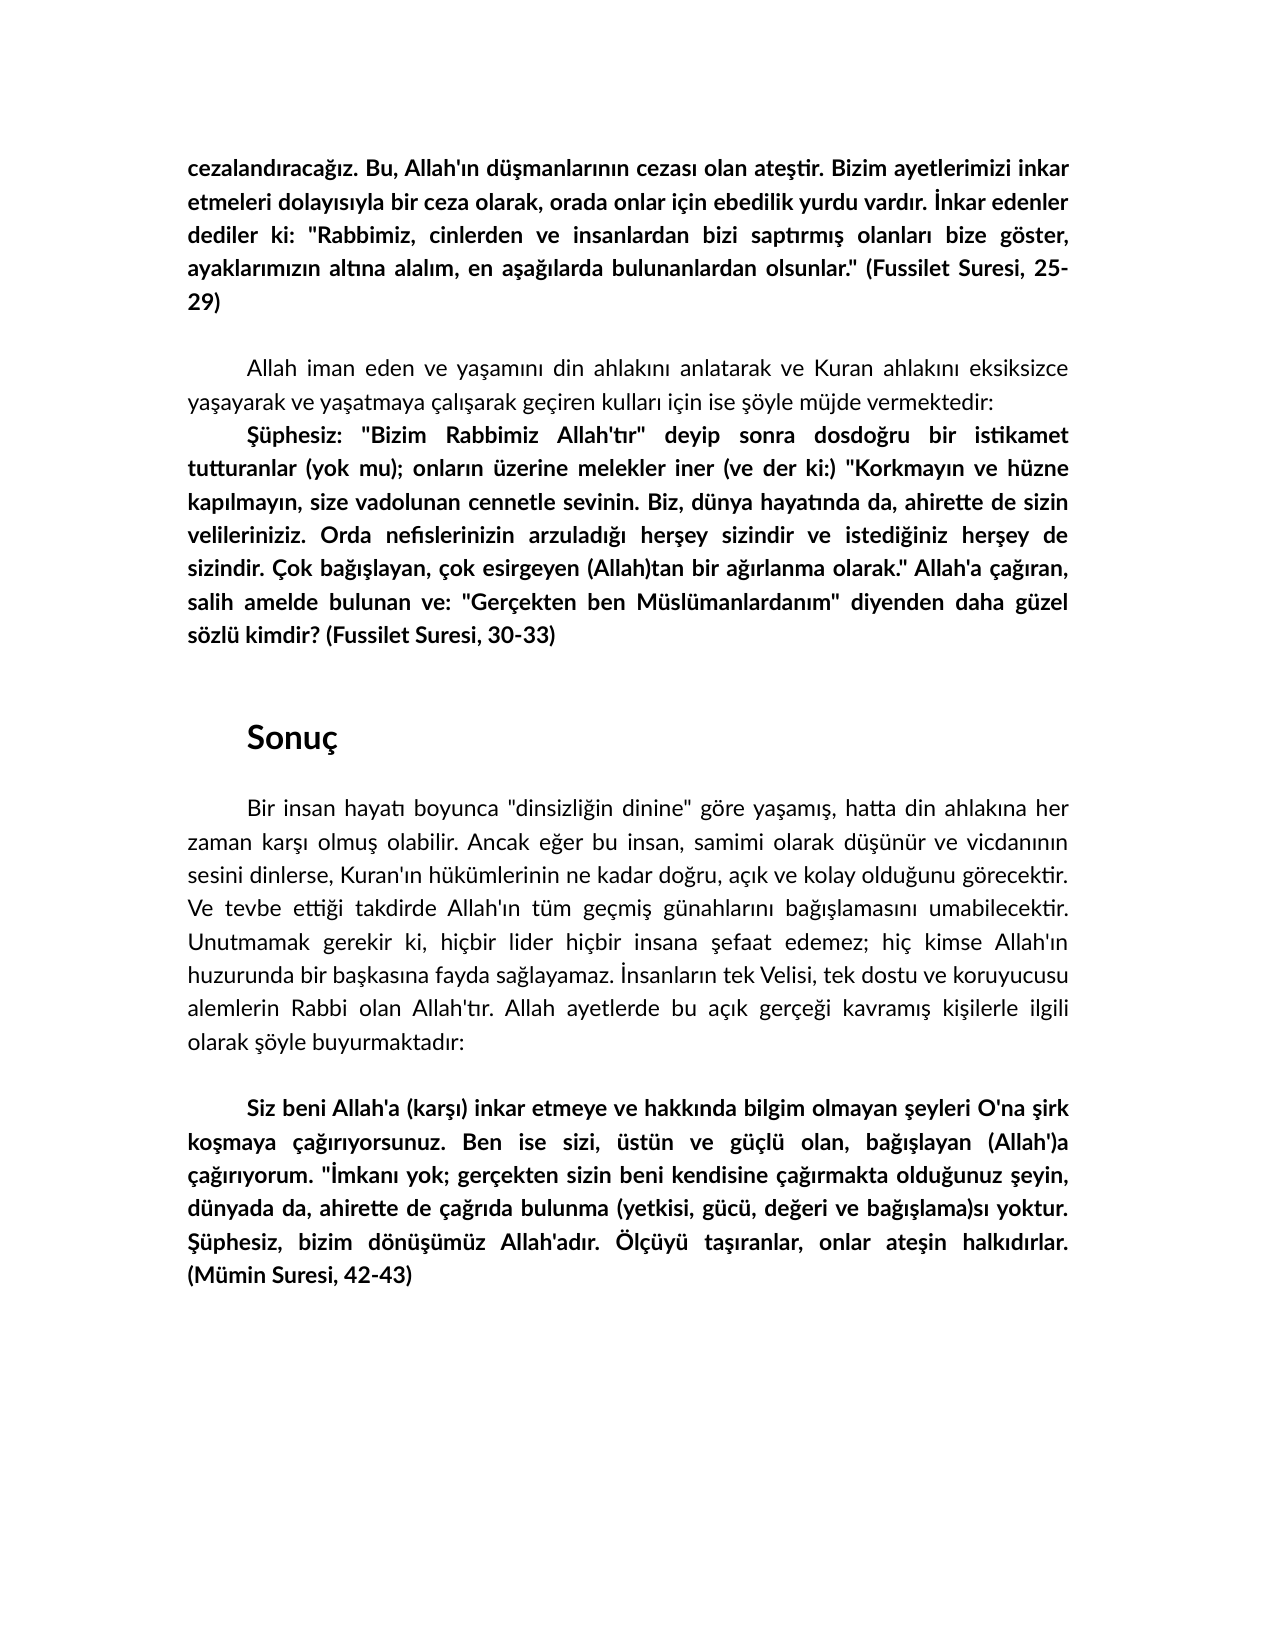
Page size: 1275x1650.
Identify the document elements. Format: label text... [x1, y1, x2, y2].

text Allah iman eden ve yaşamını din ahlakını anlatarak ve Kuran ahlakını eksiksizce yaşayarak ve yaşatmaya çalışarak geçiren kulları için ise şöyle müjde vermektedir: [187, 350, 1070, 417]
text Sonuç [187, 717, 1070, 757]
text Bir insan hayatı boyunca "dinsizliğin dinine" göre yaşamış, hatta din ahlakına her zaman karşı olmuş olabilir. Ancak eğer bu insan, samimi olarak düşünür ve vicdanının sesini dinlerse, Kuran'ın hükümlerinin ne kadar doğru, açık ve kolay olduğunu görecektir. Ve tevbe ettiği takdirde Allah'ın tüm geçmiş günahlarını bağışlamasını umabilecektir. Unutmamak gerekir ki, hiçbir lider hiçbir insana şefaat edemez; hiç kimse Allah'ın huzurunda bir başkasına fayda sağlayamaz. İnsanların tek Velisi, tek dostu ve koruyucusu alemlerin Rabbi olan Allah'tır. Allah ayetlerde bu açık gerçeği kavramış kişilerle ilgili olarak şöyle buyurmaktadır: [187, 790, 1070, 1057]
text Siz beni Allah'a (karşı) inkar etmeye ve hakkında bilgim olmayan şeyleri O'na şirk koşmaya çağırıyorsunuz. Ben ise sizi, üstün ve güçlü olan, bağışlayan (Allah')a çağırıyorum. "İmkanı yok; gerçekten sizin beni kendisine çağırmakta olduğunuz şeyin, dünyada da, ahirette de çağrıda bulunma (yetkisi, gücü, değeri ve bağışlama)sı yoktur. Şüphesiz, bizim dönüşümüz Allah'adır. Ölçüyü taşıranlar, onlar ateşin halkıdırlar. (Mümin Suresi, 42-43) [187, 1090, 1070, 1290]
text Şüphesiz: "Bizim Rabbimiz Allah'tır" deyip sonra dosdoğru bir istikamet tutturanlar (yok mu); onların üzerine melekler iner (ve der ki:) "Korkmayın ve hüzne kapılmayın, size vadolunan cennetle sevinin. Biz, dünya hayatında da, ahirette de sizin velileriniziz. Orda nefislerinizin arzuladığı herşey sizindir ve istediğiniz herşey de sizindir. Çok bağışlayan, çok esirgeyen (Allah)tan bir ağırlanma olarak." Allah'a çağıran, salih amelde bulunan ve: "Gerçekten ben Müslümanlardanım" diyenden daha güzel sözlü kimdir? (Fussilet Suresi, 30-33) [187, 417, 1070, 650]
text cezalandıracağız. Bu, Allah'ın düşmanlarının cezası olan ateştir. Bizim ayetlerimizi inkar etmeleri dolayısıyla bir ceza olarak, orada onlar için ebedilik yurdu vardır. İnkar edenler dediler ki: "Rabbimiz, cinlerden ve insanlardan bizi saptırmış olanları bize göster, ayaklarımızın altına alalım, en aşağılarda bulunanlardan olsunlar." (Fussilet Suresi, 25-29) [187, 150, 1070, 317]
